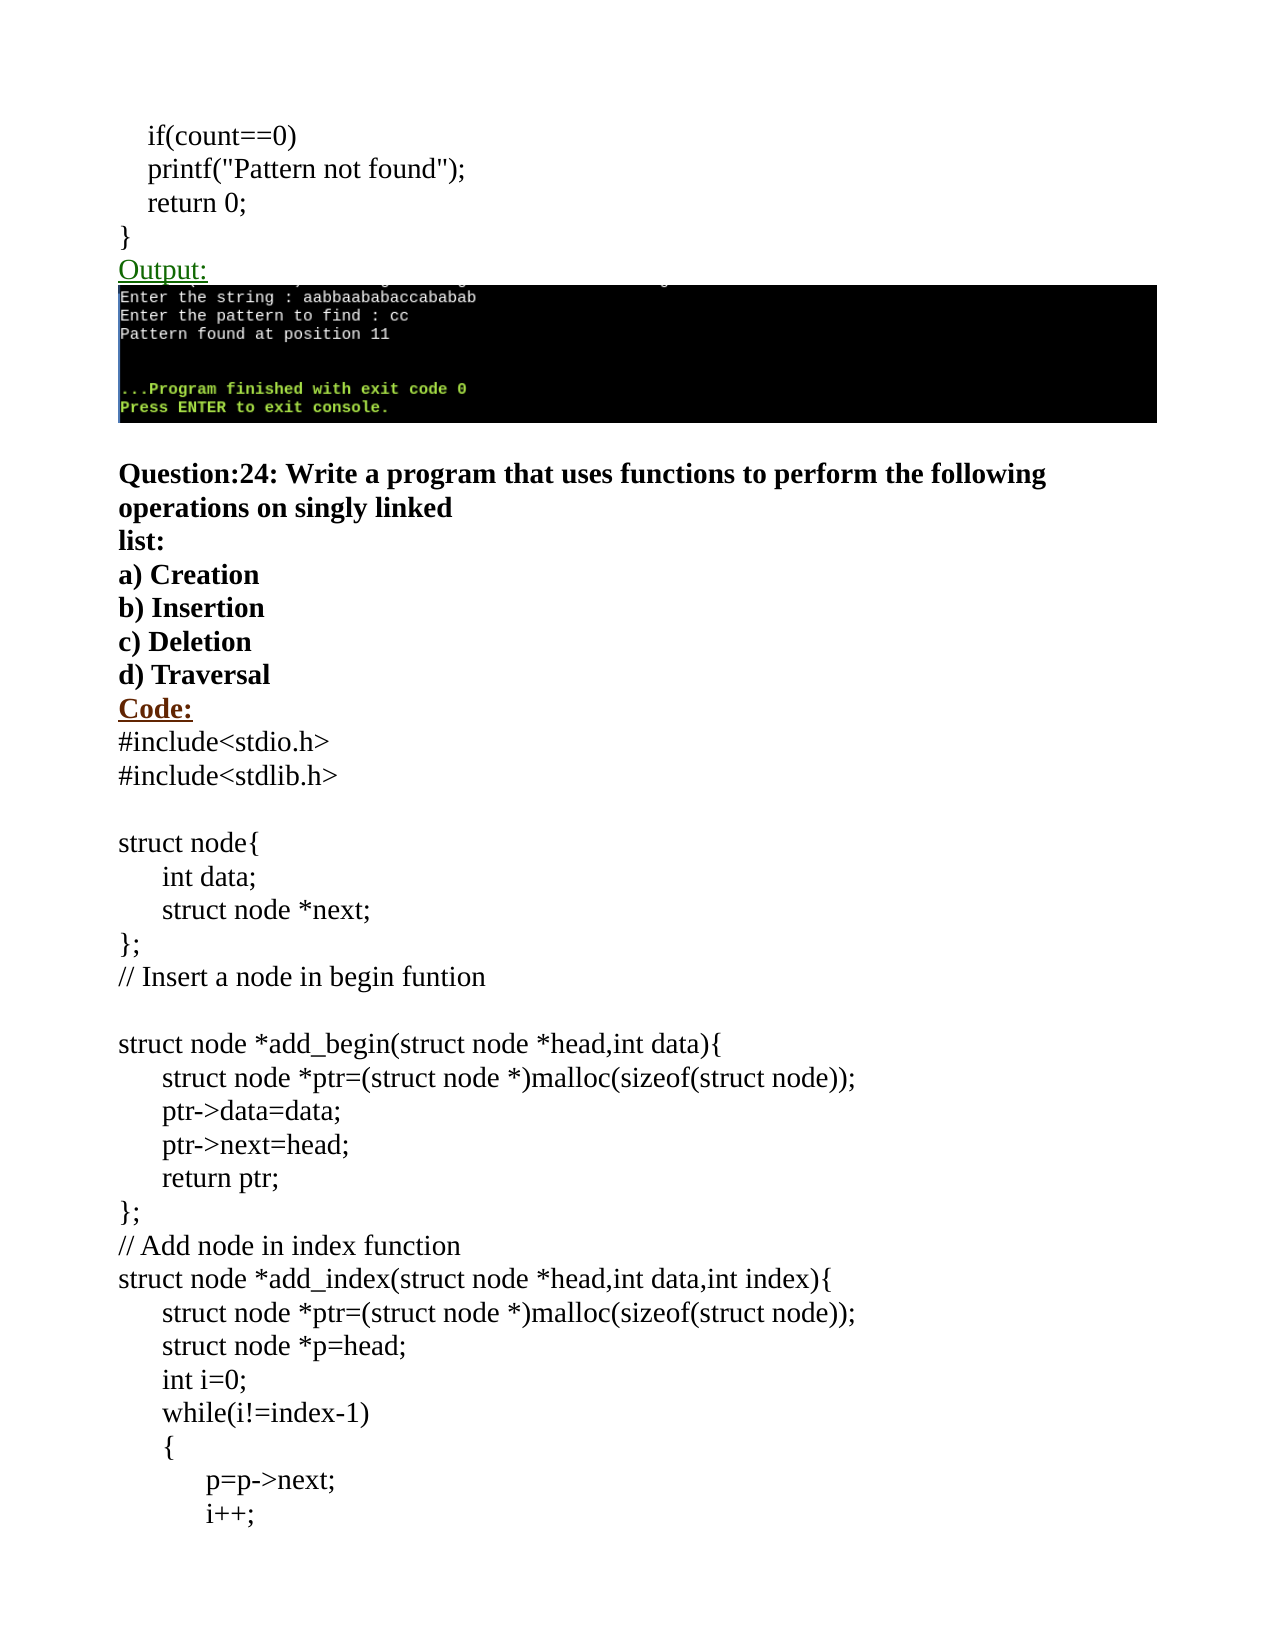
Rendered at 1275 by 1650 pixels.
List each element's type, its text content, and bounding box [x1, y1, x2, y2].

text // Add node in index function [118, 1228, 1157, 1261]
text Code: [118, 691, 1157, 724]
text Output: [118, 252, 1157, 285]
text i++; [118, 1496, 1157, 1529]
text struct node{ [118, 825, 1157, 859]
text { [118, 1429, 1157, 1462]
text struct node *ptr=(struct node *)malloc(sizeof(struct node)); [118, 1060, 1157, 1093]
text d) Traversal [118, 657, 1157, 691]
text int i=0; [118, 1362, 1157, 1395]
text #include<stdio.h> [118, 724, 1157, 758]
text } [118, 219, 1157, 252]
text struct node *next; [118, 892, 1157, 926]
text struct node *ptr=(struct node *)malloc(sizeof(struct node)); [118, 1295, 1157, 1328]
text while(i!=index-1) [118, 1395, 1157, 1429]
text Question:24: Write a program that uses functions to perform the following operations on singly linked [118, 456, 1157, 523]
text }; [118, 1194, 1157, 1228]
text struct node *p=head; [118, 1328, 1157, 1362]
text struct node *add_index(struct node *head,int data,int index){ [118, 1261, 1157, 1295]
text // Insert a node in begin funtion [118, 959, 1157, 993]
text return 0; [118, 185, 1157, 219]
text #include<stdlib.h> [118, 758, 1157, 792]
text b) Insertion [118, 590, 1157, 624]
text p=p->next; [118, 1462, 1157, 1496]
text c) Deletion [118, 624, 1157, 657]
text printf("Pattern not found"); [118, 152, 1157, 185]
text return ptr; [118, 1161, 1157, 1194]
text ptr->data=data; [118, 1093, 1157, 1127]
text struct node *add_begin(struct node *head,int data){ [118, 1026, 1157, 1060]
text list: [118, 523, 1157, 557]
text int data; [118, 859, 1157, 892]
text }; [118, 926, 1157, 959]
text a) Creation [118, 557, 1157, 590]
text if(count==0) [118, 118, 1157, 152]
text ptr->next=head; [118, 1127, 1157, 1161]
picture [118, 285, 1157, 423]
